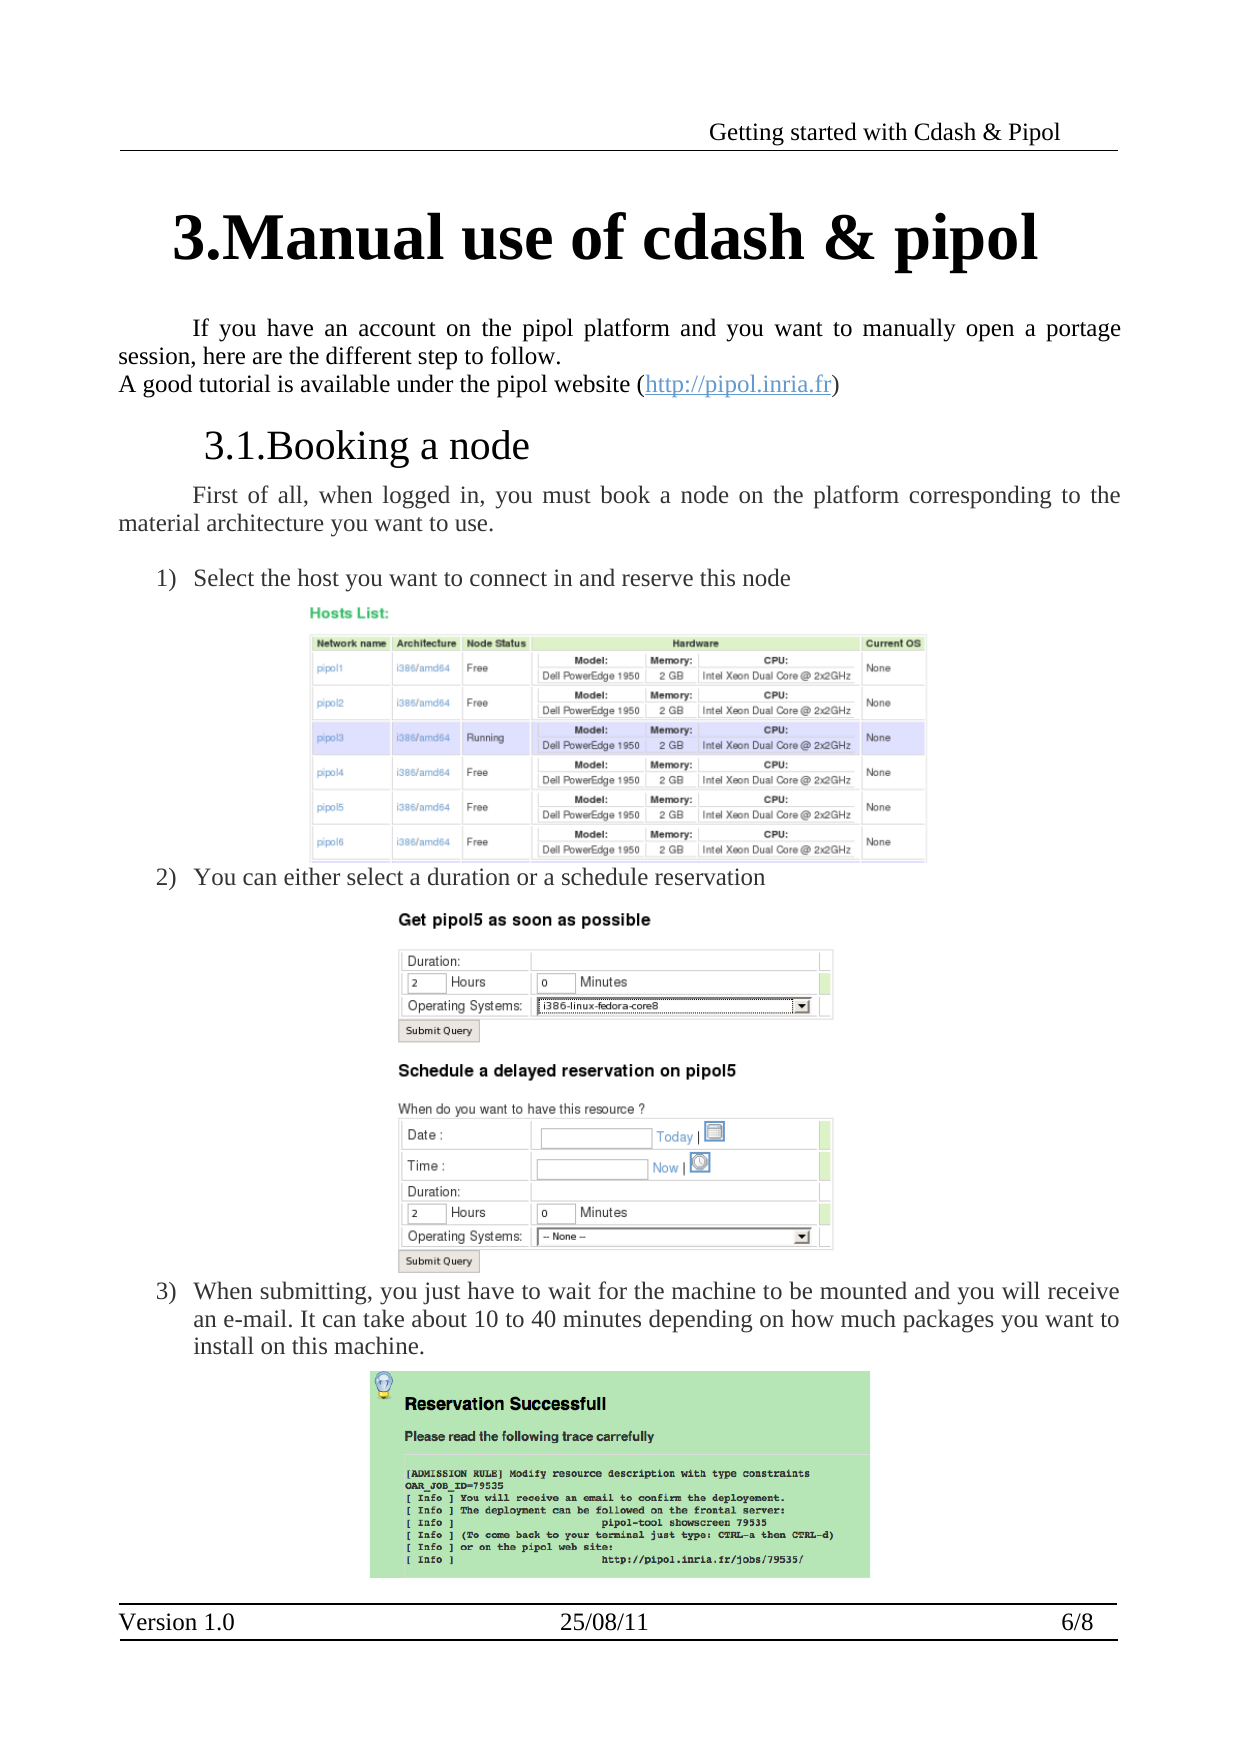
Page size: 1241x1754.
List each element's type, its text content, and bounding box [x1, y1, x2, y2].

list When submitting, you just have to wait for the machine to be mounted and you will receive an e-mail. It can take about 10 to 40 minutes depending on how much packages you want to install on this machine. [156, 890, 1122, 1360]
picture [306, 598, 935, 863]
list Select the host you want to connect in and reserve this node [156, 564, 1122, 592]
picture [390, 907, 850, 1277]
picture [369, 1371, 871, 1578]
subtitle Booking a node [193, 422, 1122, 469]
subtitle Manual use of cdash & pipol [156, 200, 1122, 274]
text A good tutorial is available under the pipol website (http://pipol.inria.fr) [118, 370, 1122, 397]
list You can either select a duration or a schedule reservation [156, 592, 1122, 890]
text If you have an account on the pipol platform and you want to manually open a portage session, here are the different step to follow. [118, 314, 1122, 370]
text First of all, when logged in, you must book a node on the platform corresponding to the material architecture you want to use. [118, 481, 1122, 537]
